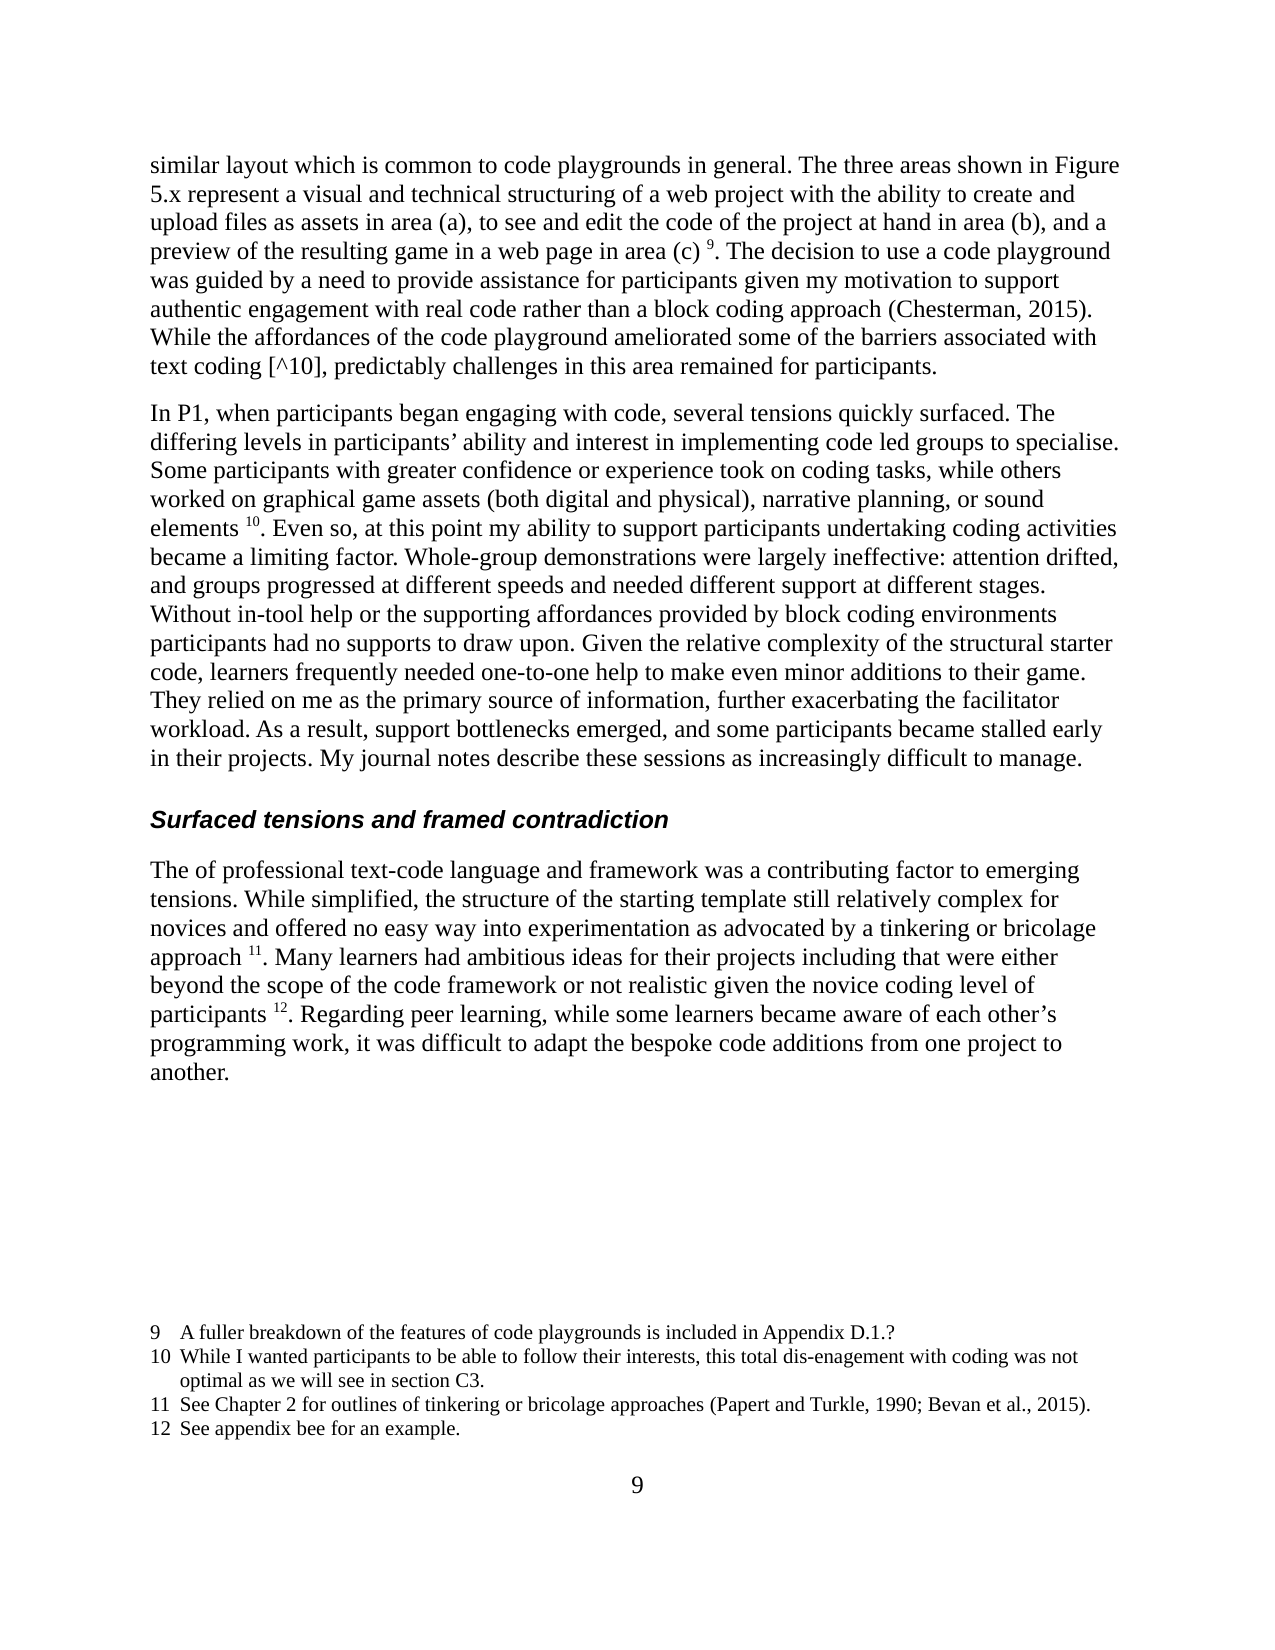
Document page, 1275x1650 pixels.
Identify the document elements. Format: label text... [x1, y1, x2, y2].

text See Chapter 2 for outlines of tinkering or bricolage approaches (Papert and Turkle, 1990; Bevan et al., 2015). [150, 1392, 1125, 1416]
text A fuller breakdown of the features of code playgrounds is included in Appendix D.1.? [150, 1320, 1125, 1344]
text See appendix bee for an example. [150, 1416, 1125, 1440]
subtitle Surfaced tensions and framed contradiction [150, 806, 1125, 834]
text While I wanted participants to be able to follow their interests, this total dis-enagement with coding was not optimal as we will see in section C3. [150, 1344, 1125, 1392]
text In P1, when participants began engaging with code, several tensions quickly surfaced. The differing levels in participants’ ability and interest in implementing code led groups to specialise. Some participants with greater confidence or experience took on coding tasks, while others worked on graphical game assets (both digital and physical), narrative planning, or sound elements . Even so, at this point my ability to support participants undertaking coding activities became a limiting factor. Whole-group demonstrations were largely ineffective: attention drifted, and groups progressed at different speeds and needed different support at different stages. Without in-tool help or the supporting affordances provided by block coding environments participants had no supports to draw upon. Given the relative complexity of the structural starter code, learners frequently needed one-to-one help to make even minor additions to their game. They relied on me as the primary source of information, further exacerbating the facilitator workload. As a result, support bottlenecks emerged, and some participants became stalled early in their projects. My journal notes describe these sessions as increasingly difficult to manage. [150, 398, 1125, 772]
text The of professional text-code language and framework was a contributing factor to emerging tensions. While simplified, the structure of the starting template still relatively complex for novices and offered no easy way into experimentation as advocated by a tinkering or bricolage approach . Many learners had ambitious ideas for their projects including that were either beyond the scope of the code framework or not realistic given the novice coding level of participants . Regarding peer learning, while some learners became aware of each other’s programming work, it was difficult to adapt the bespoke code additions from one project to another. [150, 856, 1125, 1086]
text similar layout which is common to code playgrounds in general. The three areas shown in Figure 5.x represent a visual and technical structuring of a web project with the ability to create and upload files as assets in area (a), to see and edit the code of the project at hand in area (b), and a preview of the resulting game in a web page in area (c) . The decision to use a code playground was guided by a need to provide assistance for participants given my motivation to support authentic engagement with real code rather than a block coding approach (Chesterman, 2015). While the affordances of the code playground ameliorated some of the barriers associated with text coding [^10], predictably challenges in this area remained for participants. [150, 150, 1125, 380]
